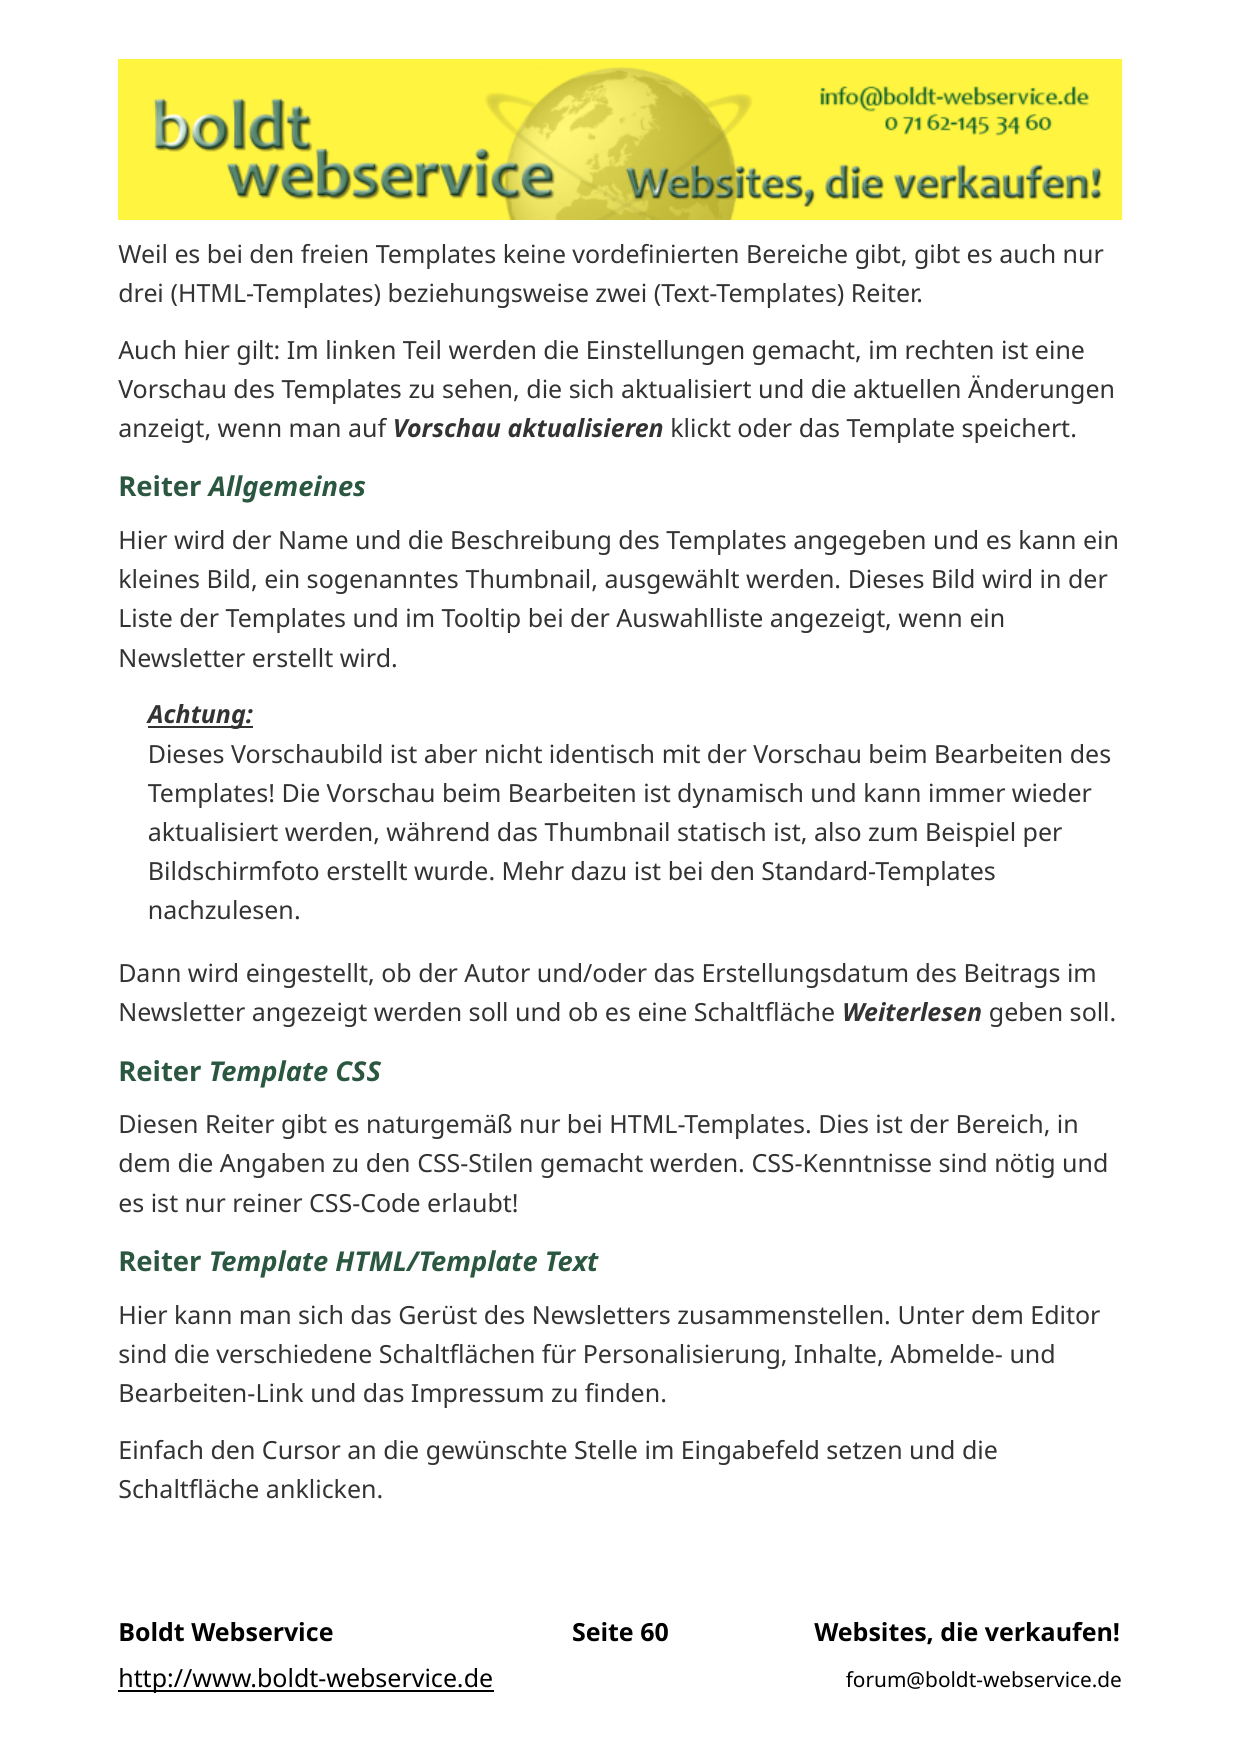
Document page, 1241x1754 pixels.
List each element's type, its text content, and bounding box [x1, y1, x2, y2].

text Einfach den Cursor an die gewünschte Stelle im Eingabefeld setzen und die Schaltfläche anklicken. [118, 1433, 1122, 1506]
text Diesen Reiter gibt es naturgemäß nur bei HTML-Templates. Dies ist der Bereich, in dem die Angaben zu den CSS-Stilen gemacht werden. CSS-Kenntnisse sind nötig und es ist nur reiner CSS-Code erlaubt! [118, 1107, 1122, 1219]
text Weil es bei den freien Templates keine vordefinierten Bereiche gibt, gibt es auch nur drei (HTML-Templates) beziehungsweise zwei (Text-Templates) Reiter. [118, 236, 1122, 309]
subtitle Reiter Template HTML/Template Text [118, 1242, 1122, 1280]
text Dann wird eingestellt, ob der Autor und/oder das Erstellungsdatum des Beitrags im Newsletter angezeigt werden soll und ob es eine Schaltfläche Weiterlesen geben soll. [118, 956, 1122, 1029]
subtitle Reiter Allgemeines [118, 467, 1122, 505]
text Auch hier gilt: Im linken Teil werden die Einstellungen gemacht, im rechten ist eine Vorschau des Templates zu sehen, die sich aktualisiert und die aktuellen Änderungen anzeigt, wenn man auf Vorschau aktualisieren klickt oder das Template speichert. [118, 332, 1122, 445]
subtitle Reiter Template CSS [118, 1052, 1122, 1089]
text Achtung: Dieses Vorschaubild ist aber nicht identisch mit der Vorschau beim Bearbeiten des Templates! Die Vorschau beim Bearbeiten ist dynamisch und kann immer wieder aktualisiert werden, während das Thumbnail statisch ist, also zum Beispiel per Bildschirmfoto erstellt wurde. Mehr dazu ist bei den Standard-Templates nachzulesen. [148, 697, 1122, 927]
text Hier kann man sich das Gerüst des Newsletters zusammenstellen. Unter dem Editor sind die verschiedene Schaltflächen für Personalisierung, Inhalte, Abmelde- und Bearbeiten-Link und das Impressum zu finden. [118, 1297, 1122, 1410]
picture [118, 59, 1123, 220]
text Hier wird der Name und die Beschreibung des Templates angegeben und es kann ein kleines Bild, ein sogenanntes Thumbnail, ausgewählt werden. Dieses Bild wird in der Liste der Templates und im Tooltip bei der Auswahlliste angezeigt, wenn ein Newsletter erstellt wird. [118, 523, 1122, 674]
